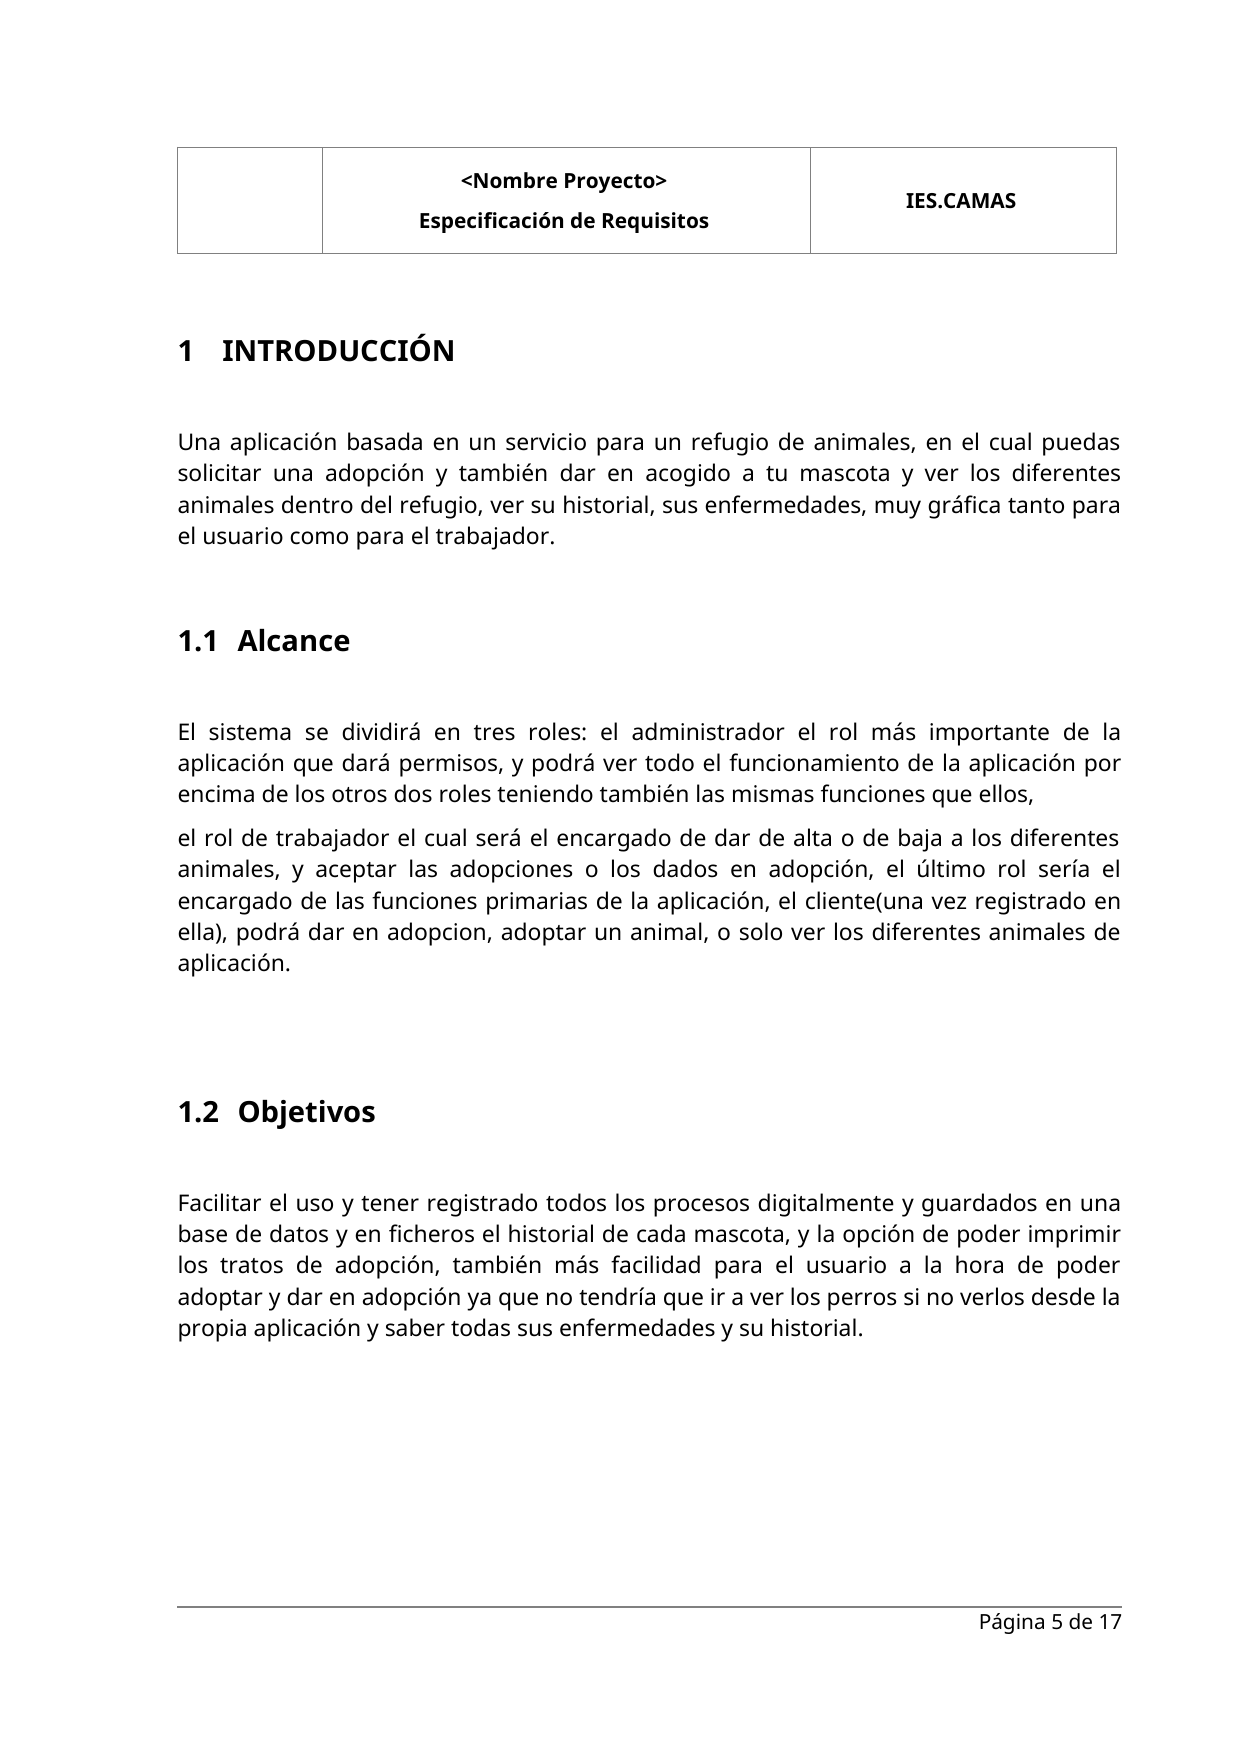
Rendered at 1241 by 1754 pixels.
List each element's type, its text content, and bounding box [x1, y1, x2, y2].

text El sistema se dividirá en tres roles: el administrador el rol más importante de la aplicación que dará permisos, y podrá ver todo el funcionamiento de la aplicación por encima de los otros dos roles teniendo también las mismas funciones que ellos, [177, 716, 1122, 809]
subtitle Alcance [177, 620, 1122, 659]
text el rol de trabajador el cual será el encargado de dar de alta o de baja a los diferentes animales, y aceptar las adopciones o los dados en adopción, el último rol sería el encargado de las funciones primarias de la aplicación, el cliente(una vez registrado en ella), podrá dar en adopcion, adoptar un animal, o solo ver los diferentes animales de aplicación. [177, 822, 1122, 978]
subtitle Objetivos [177, 1091, 1122, 1131]
text Facilitar el uso y tener registrado todos los procesos digitalmente y guardados en una base de datos y en ficheros el historial de cada mascota, y la opción de poder imprimir los tratos de adopción, también más facilidad para el usuario a la hora de poder adoptar y dar en adopción ya que no tendría que ir a ver los perros si no verlos desde la propia aplicación y saber todas sus enfermedades y su historial. [177, 1187, 1122, 1343]
subtitle INTRODUCCIÓN [177, 330, 1122, 370]
text Una aplicación basada en un servicio para un refugio de animales, en el cual puedas solicitar una adopción y también dar en acogido a tu mascota y ver los diferentes animales dentro del refugio, ver su historial, sus enfermedades, muy gráfica tanto para el usuario como para el trabajador. [177, 426, 1122, 551]
